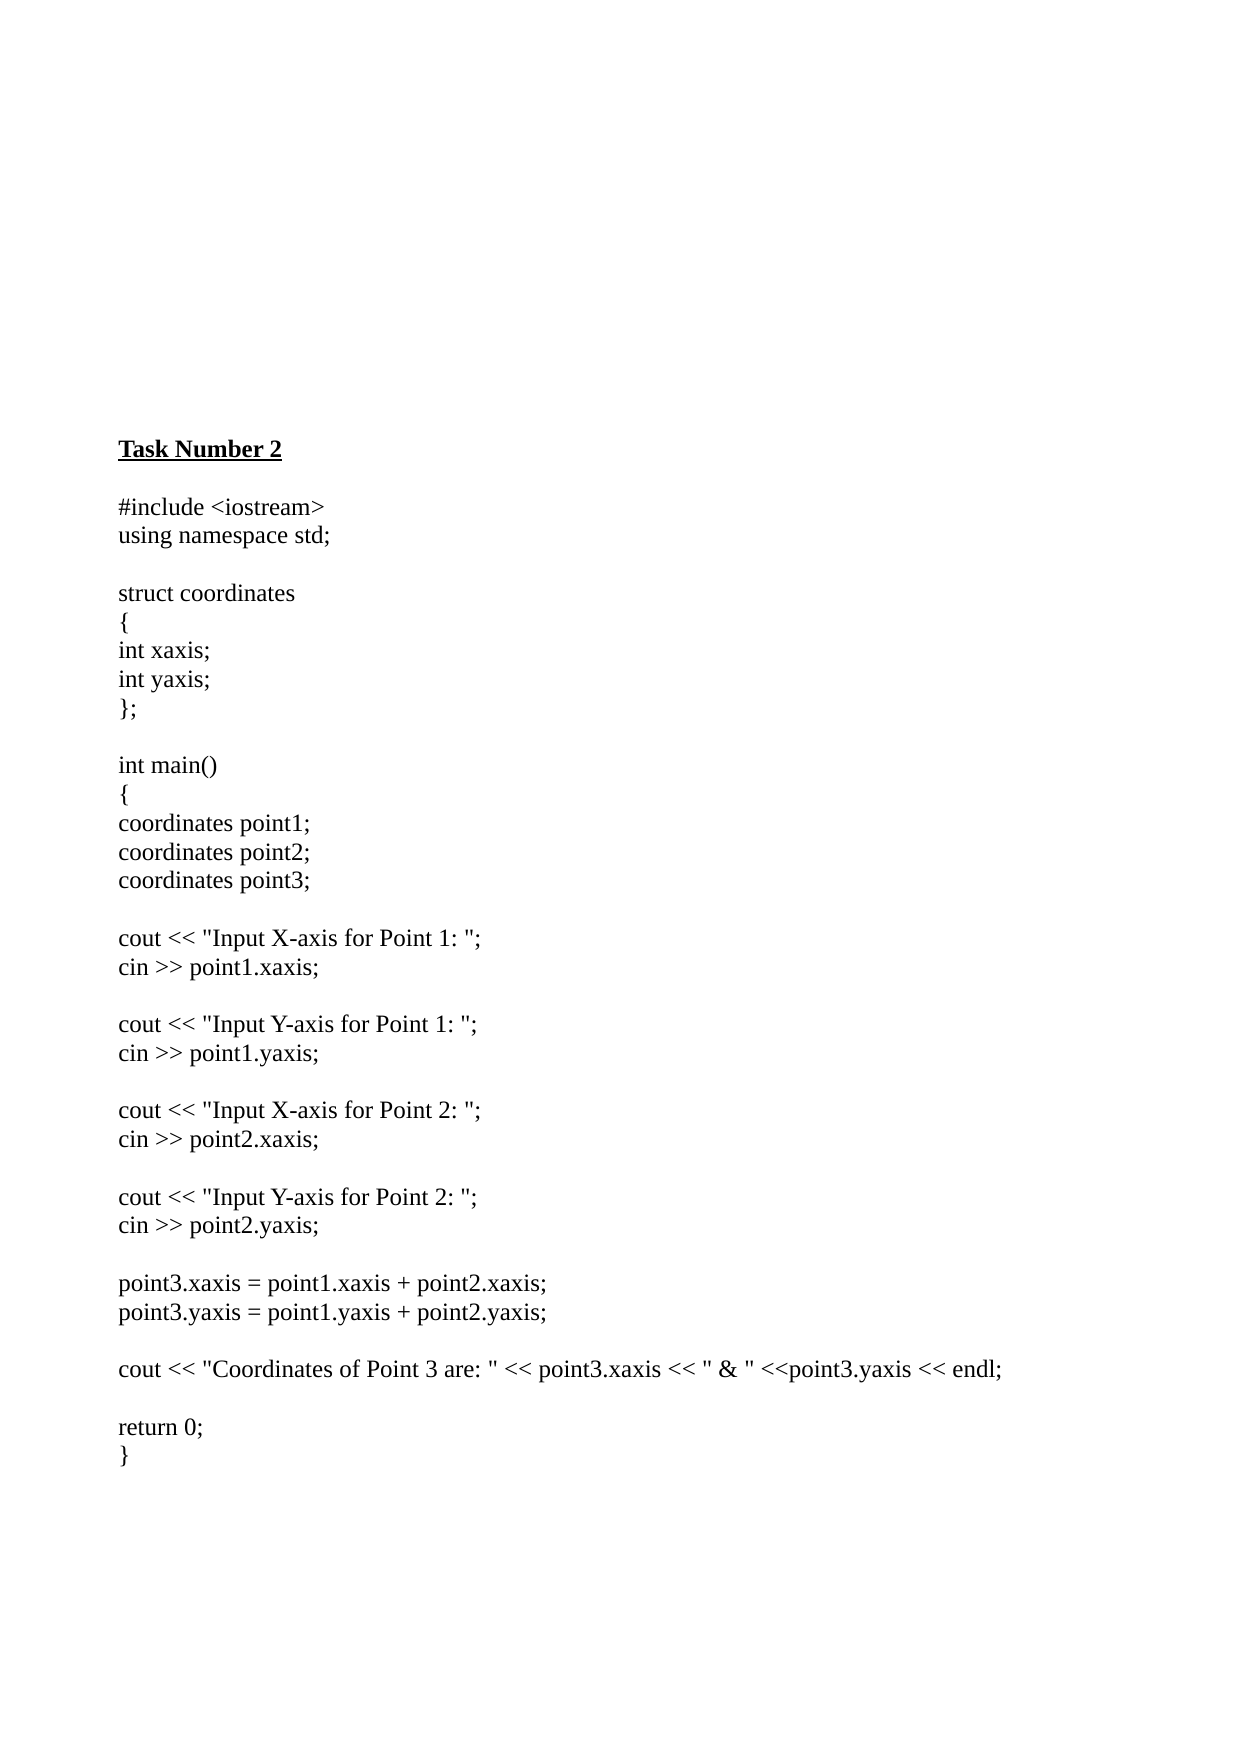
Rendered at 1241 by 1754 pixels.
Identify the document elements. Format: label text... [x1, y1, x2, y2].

text point3.yaxis = point1.yaxis + point2.yaxis; [118, 1297, 1122, 1326]
text }; [118, 693, 1122, 722]
text int xaxis; [118, 636, 1122, 664]
text cin >> point2.yaxis; [118, 1211, 1122, 1239]
text cout << "Input X-axis for Point 1: "; [118, 923, 1122, 952]
text point3.xaxis = point1.xaxis + point2.xaxis; [118, 1268, 1122, 1297]
text coordinates point3; [118, 866, 1122, 894]
text cin >> point2.xaxis; [118, 1124, 1122, 1153]
text return 0; [118, 1412, 1122, 1441]
text coordinates point1; [118, 808, 1122, 837]
text } [118, 1441, 1122, 1469]
text using namespace std; [118, 521, 1122, 549]
text #include <iostream> [118, 492, 1122, 521]
text { [118, 607, 1122, 636]
text int main() [118, 751, 1122, 779]
text cin >> point1.xaxis; [118, 952, 1122, 981]
text struct coordinates [118, 578, 1122, 607]
text cout << "Input Y-axis for Point 1: "; [118, 1009, 1122, 1038]
text cin >> point1.yaxis; [118, 1038, 1122, 1067]
text cout << "Input Y-axis for Point 2: "; [118, 1182, 1122, 1211]
text coordinates point2; [118, 837, 1122, 866]
text int yaxis; [118, 664, 1122, 693]
text cout << "Input X-axis for Point 2: "; [118, 1096, 1122, 1124]
text Task Number 2 [118, 434, 1122, 463]
text cout << "Coordinates of Point 3 are: " << point3.xaxis << " & " <<point3.yaxis << endl; [118, 1354, 1122, 1383]
text { [118, 779, 1122, 808]
